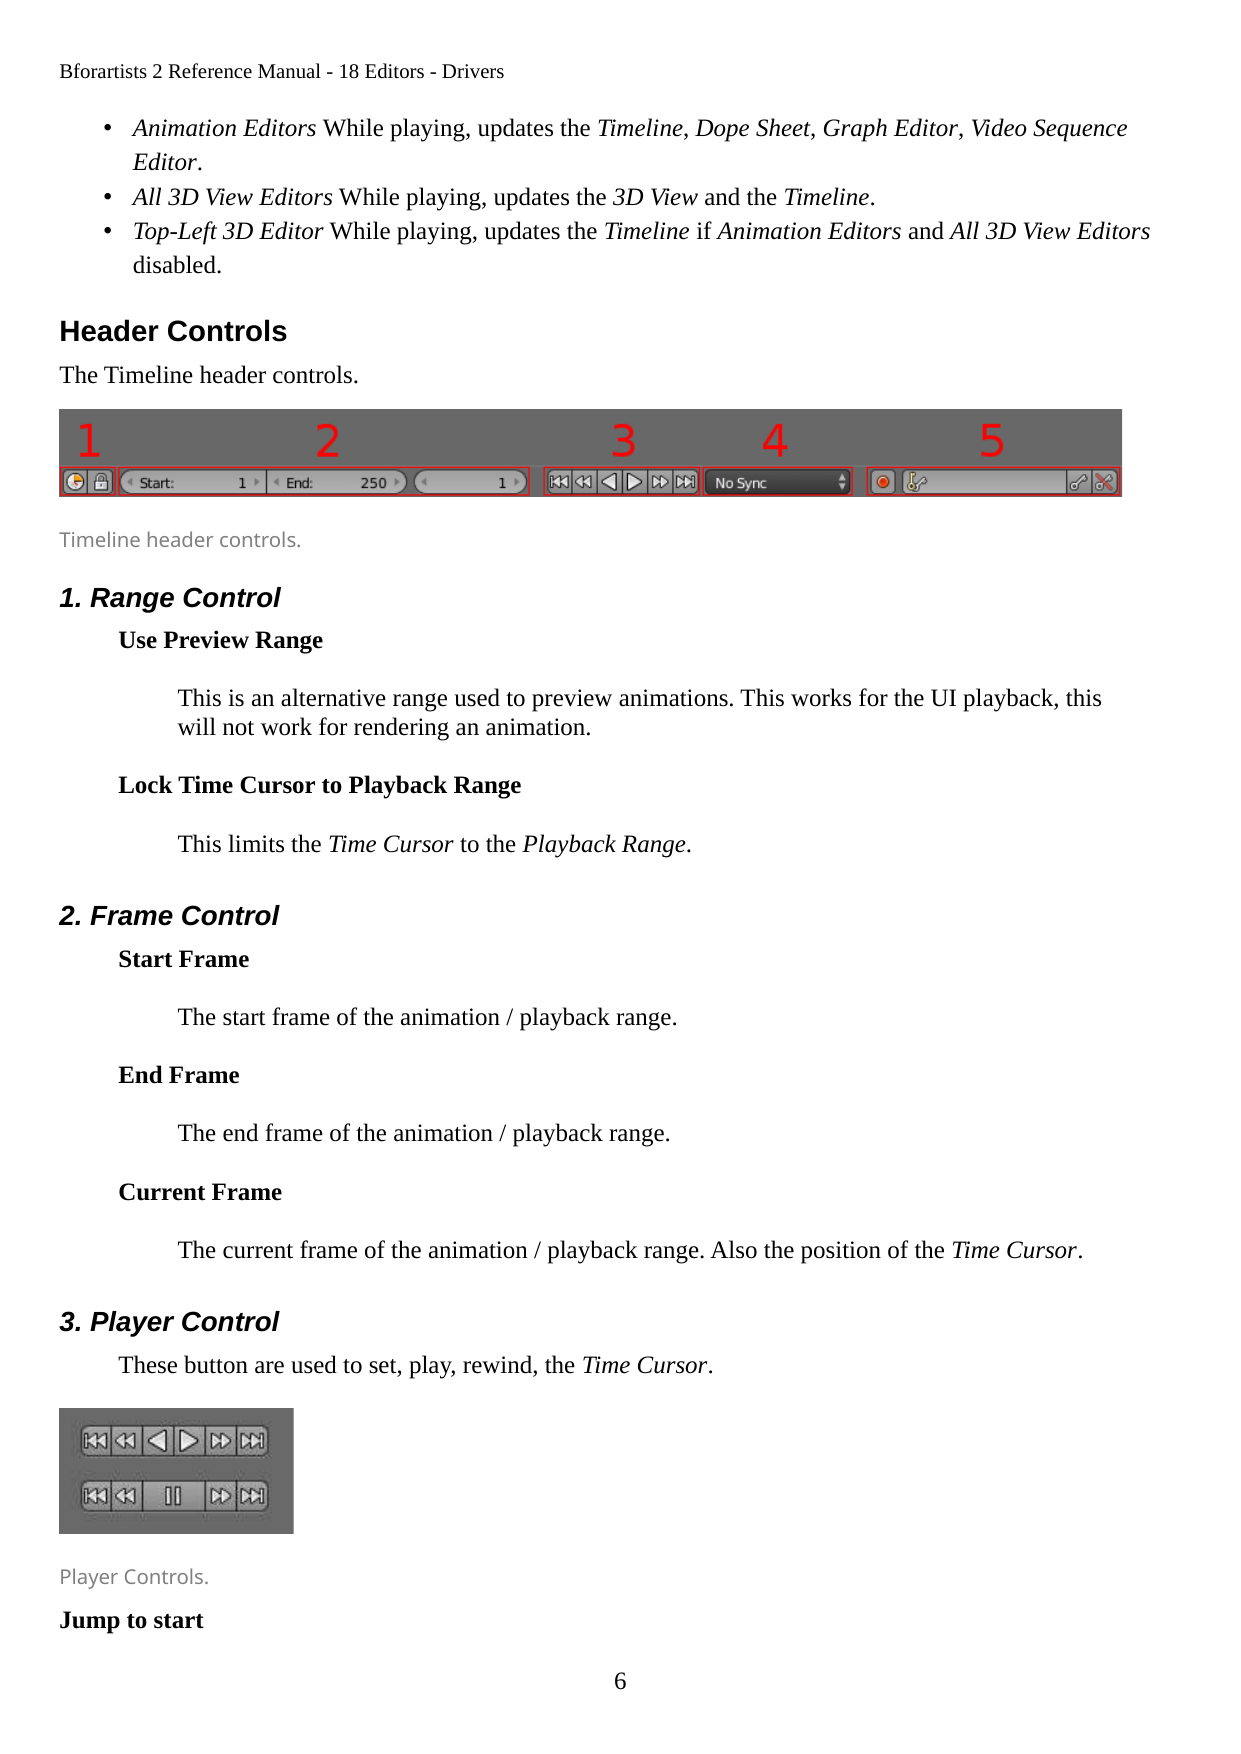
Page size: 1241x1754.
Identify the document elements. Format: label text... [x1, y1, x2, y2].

list This is an alternative range used to preview animations. This works for the UI playback, this will not work for rendering an animation. [177, 683, 1122, 741]
picture [59, 1408, 294, 1534]
list The end frame of the animation / playback range. [177, 1118, 1122, 1147]
subtitle 3. Player Control [59, 1306, 1181, 1338]
subtitle Start Frame [118, 944, 1122, 973]
list Top-Left 3D Editor While playing, updates the Timeline if Animation Editors and All 3D View Editors disabled. [103, 216, 1181, 279]
subtitle Header Controls [59, 314, 1181, 348]
subtitle 2. Frame Control [59, 899, 1181, 931]
subtitle 1. Range Control [59, 581, 1181, 613]
text These button are used to set, play, rewind, the Time Cursor. [118, 1350, 1122, 1379]
list The current frame of the animation / playback range. Also the position of the Time Cursor. [177, 1235, 1122, 1264]
text The Timeline header controls. [59, 360, 1181, 389]
subtitle Use Preview Range [118, 625, 1122, 654]
text Player Controls. [59, 1559, 1181, 1591]
picture [59, 409, 1123, 497]
text Timeline header controls. [59, 523, 1181, 554]
subtitle Current Frame [118, 1177, 1122, 1206]
subtitle Lock Time Cursor to Playback Range [118, 771, 1122, 799]
list Animation Editors While playing, updates the Timeline, Dope Sheet, Graph Editor, Video Sequence Editor. [103, 113, 1181, 176]
subtitle End Frame [118, 1060, 1122, 1089]
list All 3D View Editors While playing, updates the 3D View and the Timeline. [103, 182, 1181, 210]
list The start frame of the animation / playback range. [177, 1002, 1122, 1031]
list This limits the Time Cursor to the Playback Range. [177, 829, 1122, 857]
subtitle Jump to start [59, 1605, 1181, 1634]
